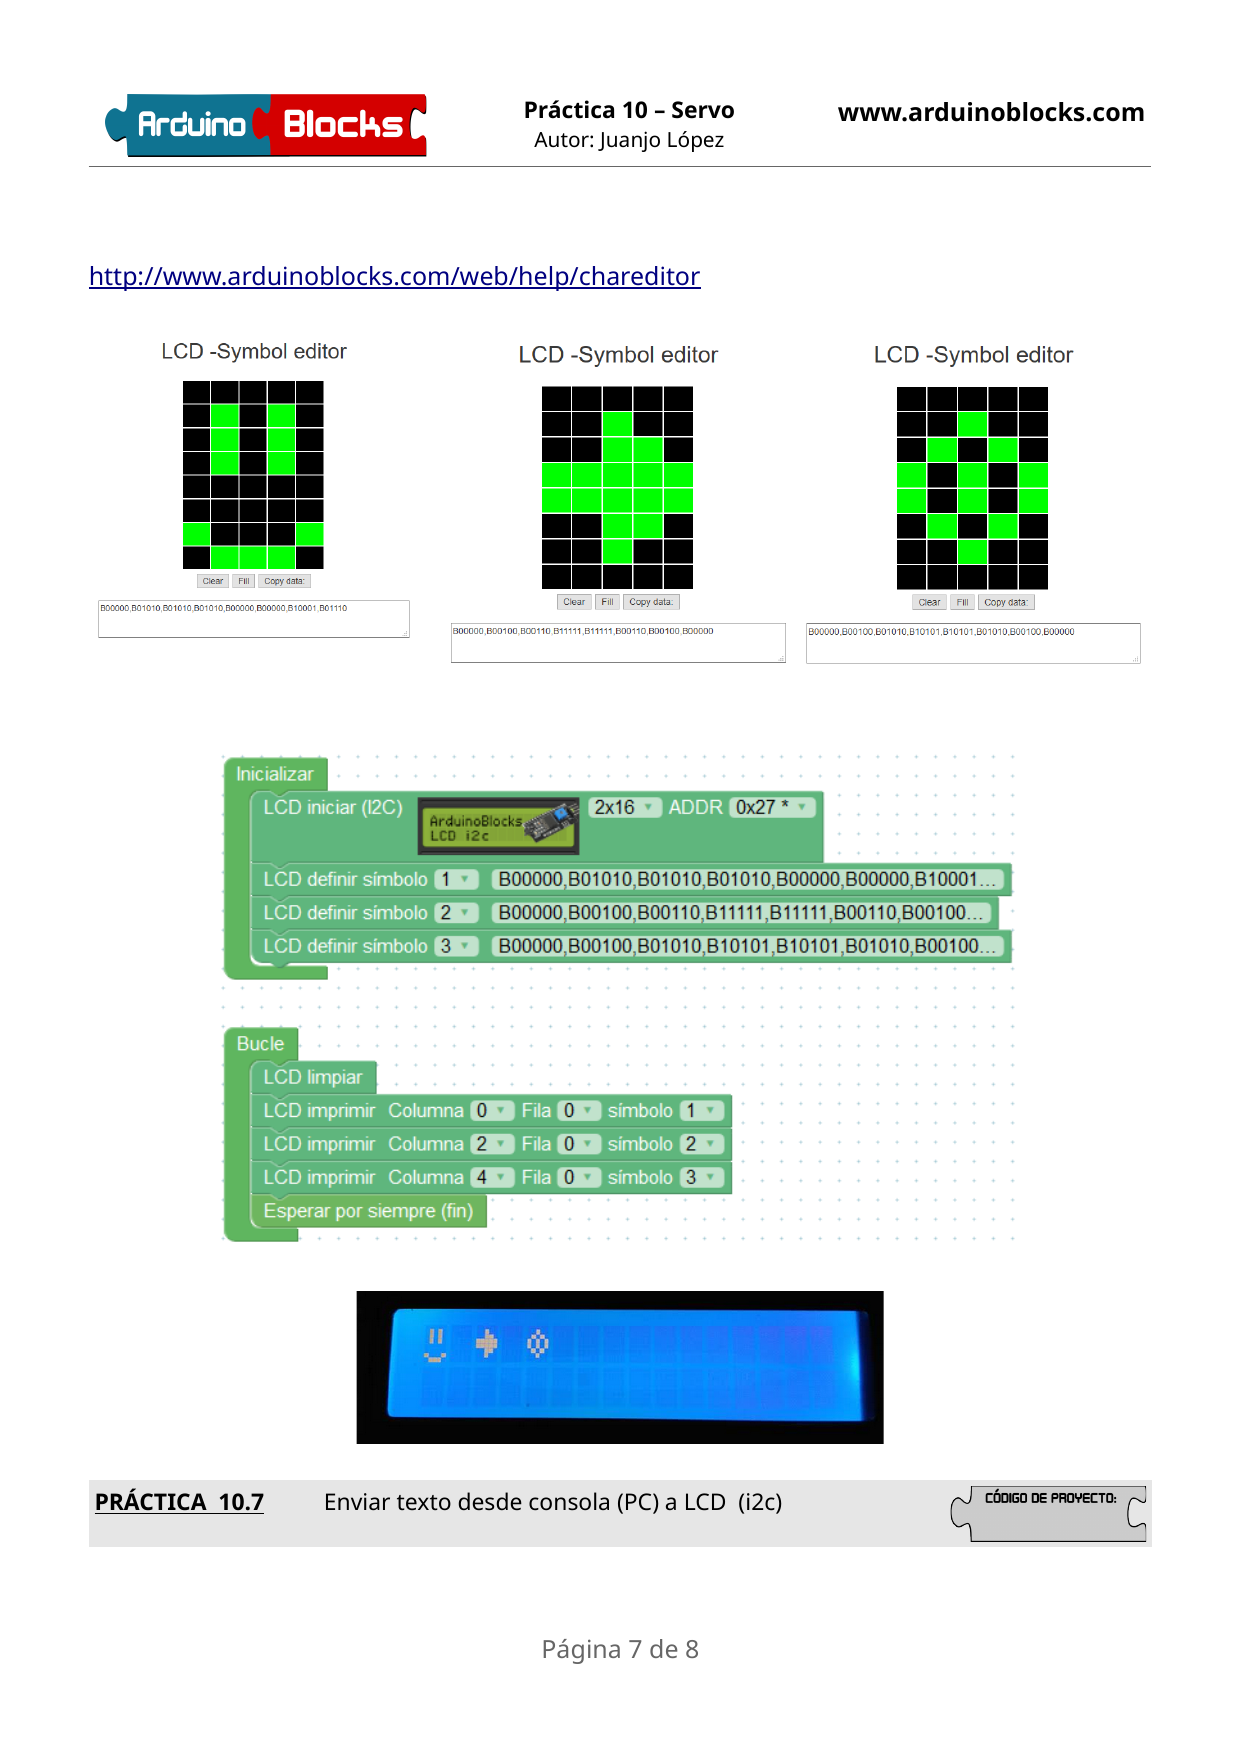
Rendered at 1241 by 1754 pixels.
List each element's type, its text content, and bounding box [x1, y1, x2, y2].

picture [803, 332, 1146, 665]
picture [356, 1291, 884, 1444]
table_cell [89, 1252, 1152, 1449]
table_header [89, 741, 1152, 1252]
table_header [443, 326, 797, 706]
picture [950, 1486, 1147, 1542]
text http://www.arduinoblocks.com/web/help/chareditor [88, 258, 1152, 292]
table_header PRÁCTICA 10.7 [89, 1480, 318, 1547]
picture [105, 94, 427, 157]
picture [448, 332, 792, 667]
table_header Enviar texto desde consola (PC) a LCD (i2c) [318, 1480, 945, 1547]
table_header [89, 326, 443, 706]
picture [94, 332, 424, 641]
table_header [797, 326, 1152, 706]
table_header [945, 1480, 1152, 1547]
picture [215, 746, 1025, 1247]
